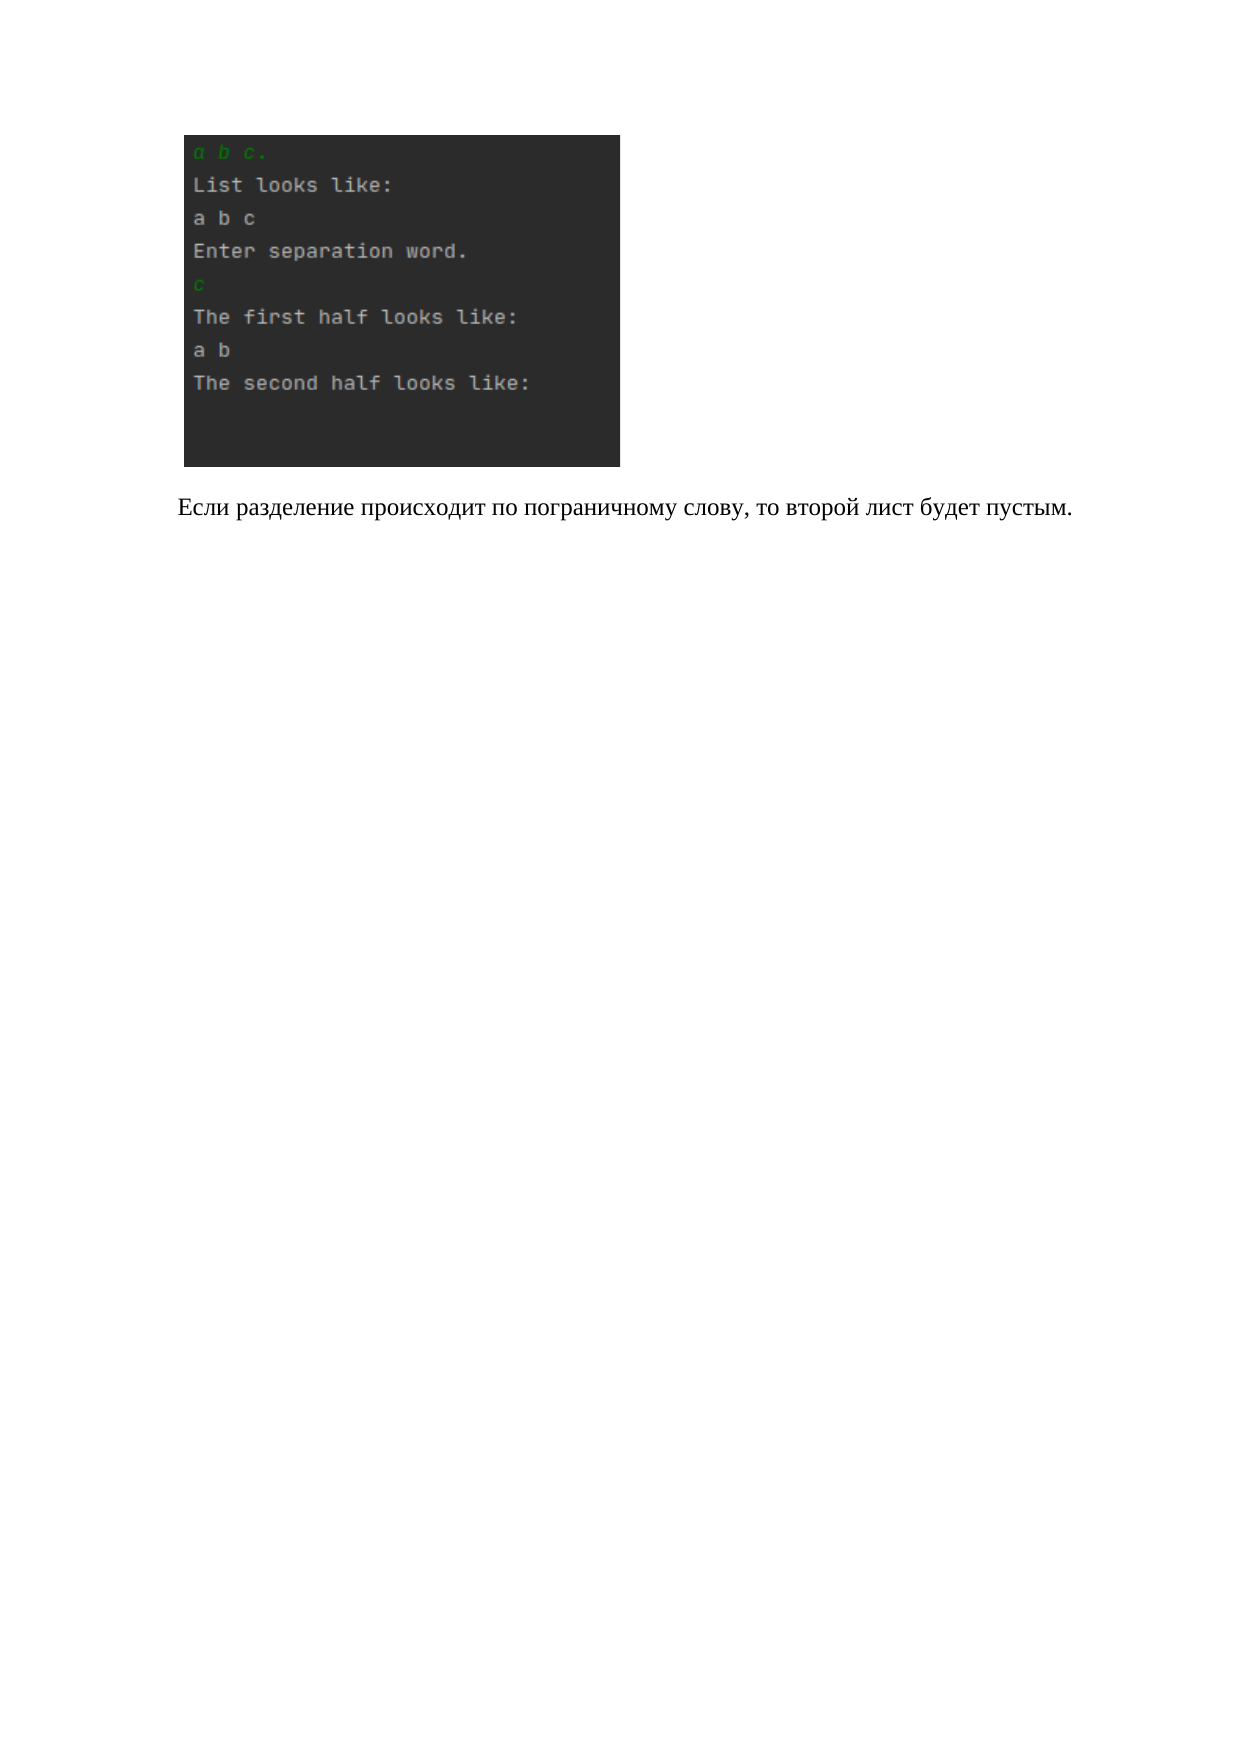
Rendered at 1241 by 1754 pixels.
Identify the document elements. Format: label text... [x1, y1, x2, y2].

picture [184, 135, 621, 467]
text Если разделение происходит по пограничному слову, то второй лист будет пустым. [177, 492, 1152, 521]
